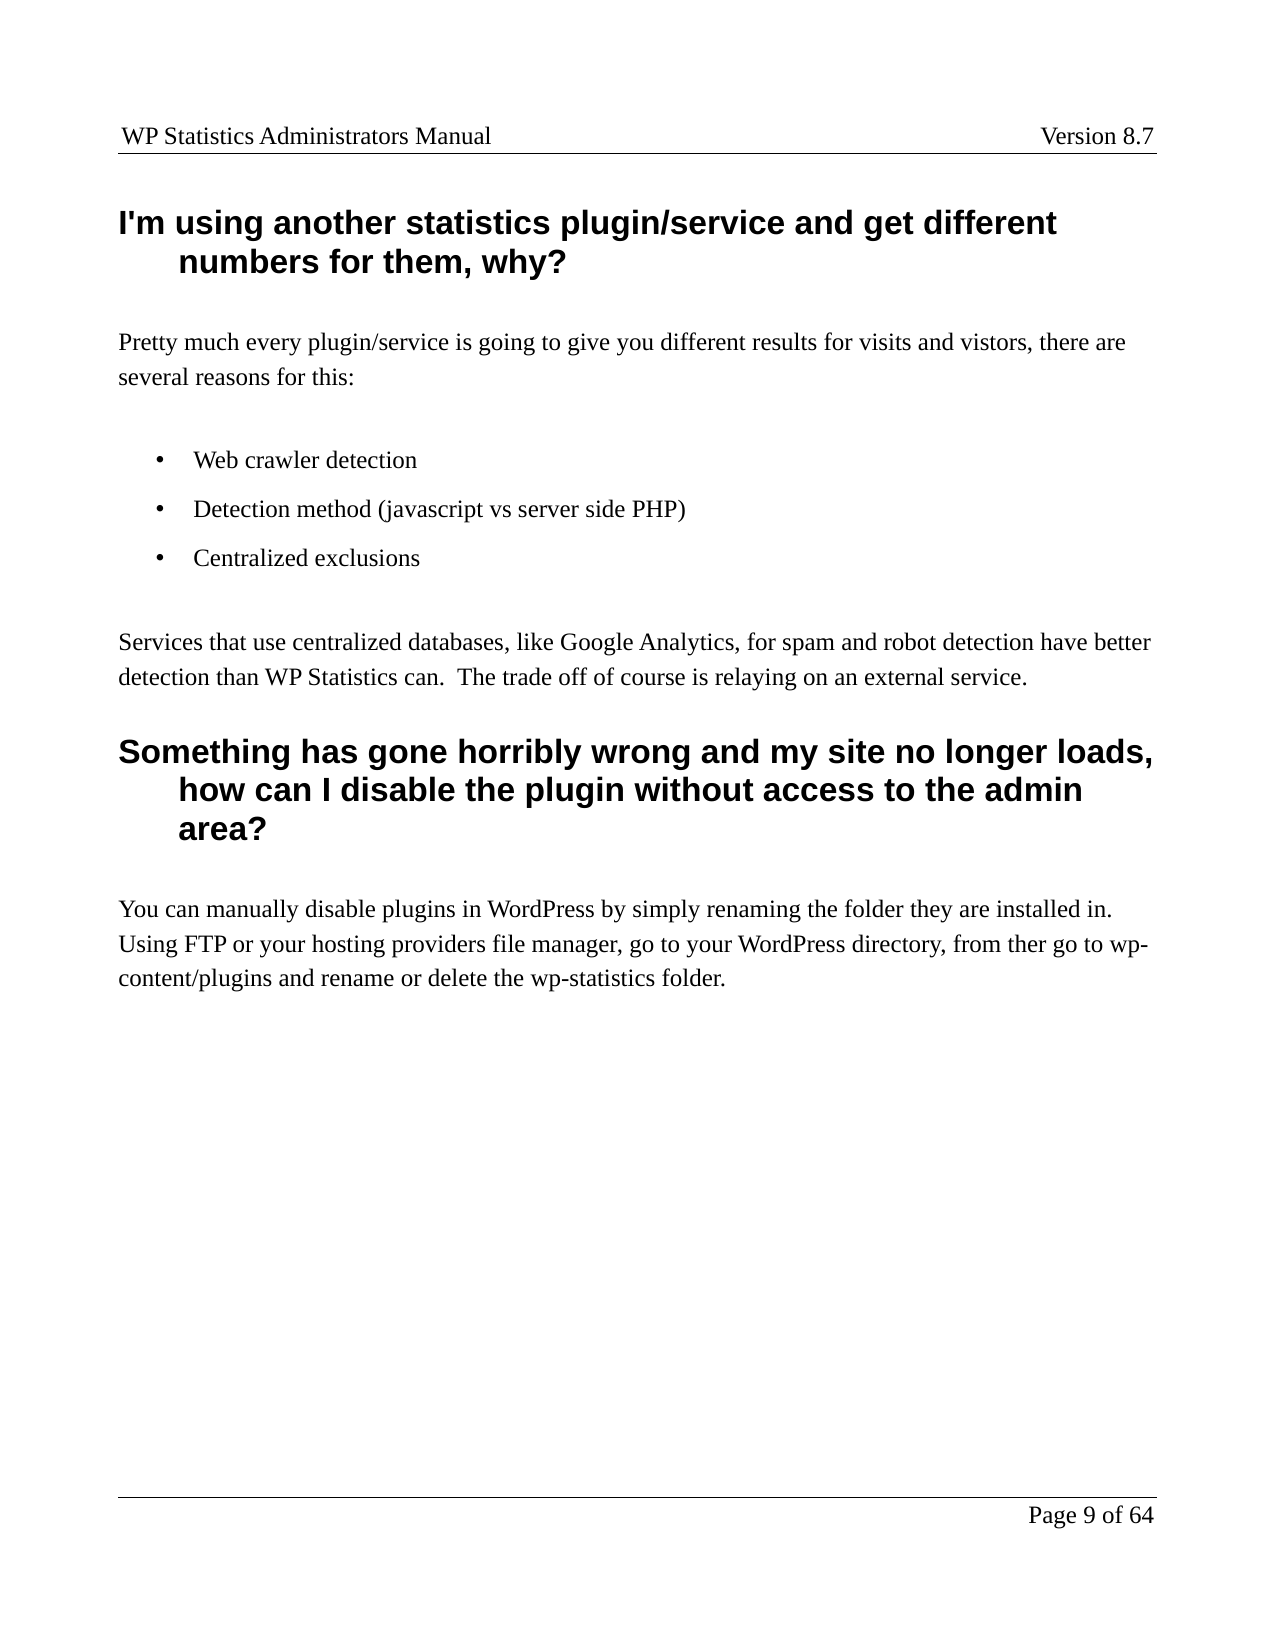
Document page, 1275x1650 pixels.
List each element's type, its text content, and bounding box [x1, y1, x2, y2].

text Pretty much every plugin/service is going to give you different results for visits and vistors, there are several reasons for this: [118, 293, 1157, 425]
list Centralized exclusions [156, 543, 1157, 607]
list Detection method (javascript vs server side PHP) [156, 494, 1157, 523]
text You can manually disable plugins in WordPress by simply renaming the folder they are installed in. Using FTP or your hosting providers file manager, go to your WordPress directory, from ther go to wp-content/plugins and rename or delete the wp-statistics folder. [118, 860, 1157, 1027]
list Web crawler detection [156, 445, 1157, 474]
subtitle I'm using another statistics plugin/service and get different numbers for them, why? [118, 203, 1157, 280]
text Services that use centralized databases, like Google Analytics, for spam and robot detection have better detection than WP Statistics can. The trade off of course is relaying on an external service. [118, 627, 1157, 690]
subtitle Something has gone horribly wrong and my site no longer loads, how can I disable the plugin without access to the admin area? [118, 731, 1157, 847]
